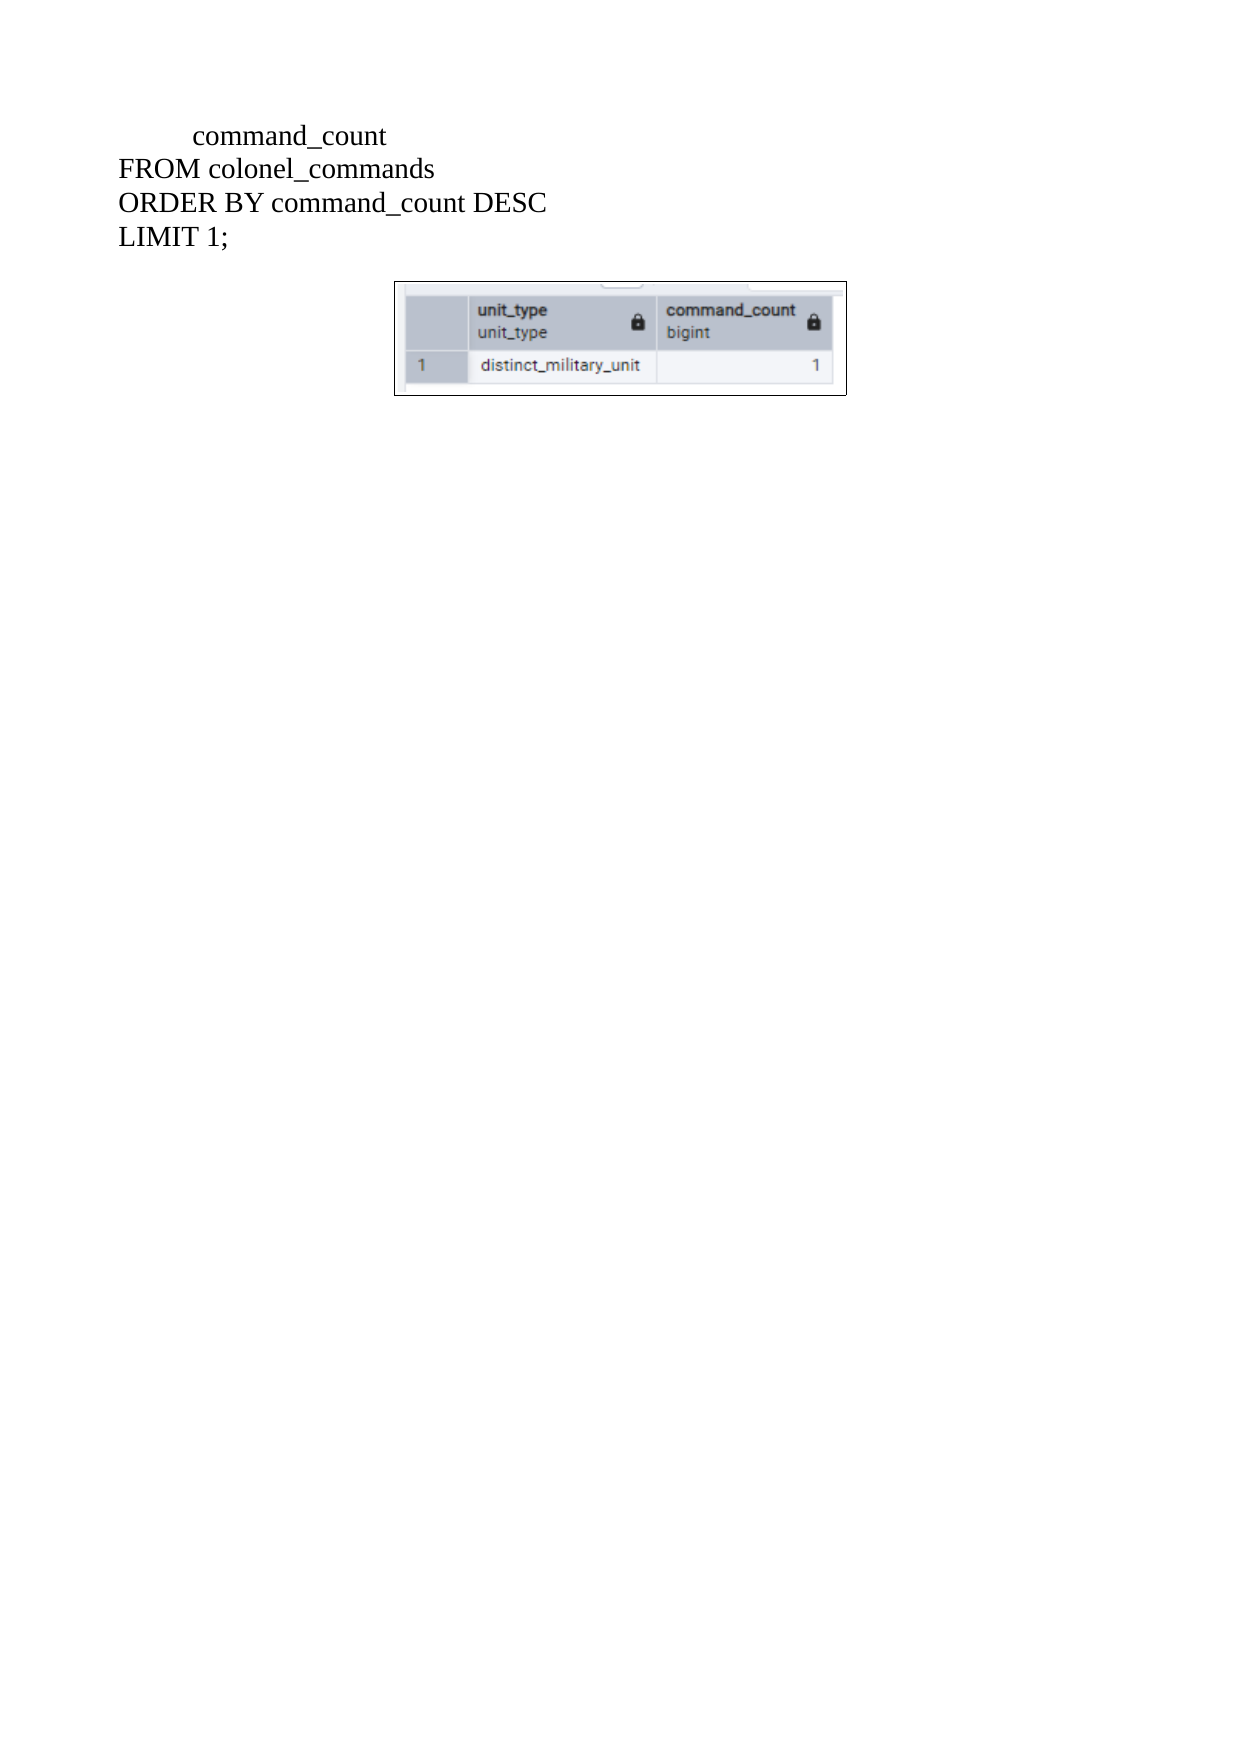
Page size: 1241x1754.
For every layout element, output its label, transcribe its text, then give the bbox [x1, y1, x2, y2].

text LIMIT 1; [118, 219, 1122, 252]
text command_count [118, 118, 1122, 152]
text FROM colonel_commands [118, 152, 1122, 185]
picture [397, 284, 843, 392]
text ORDER BY command_count DESC [118, 185, 1122, 219]
